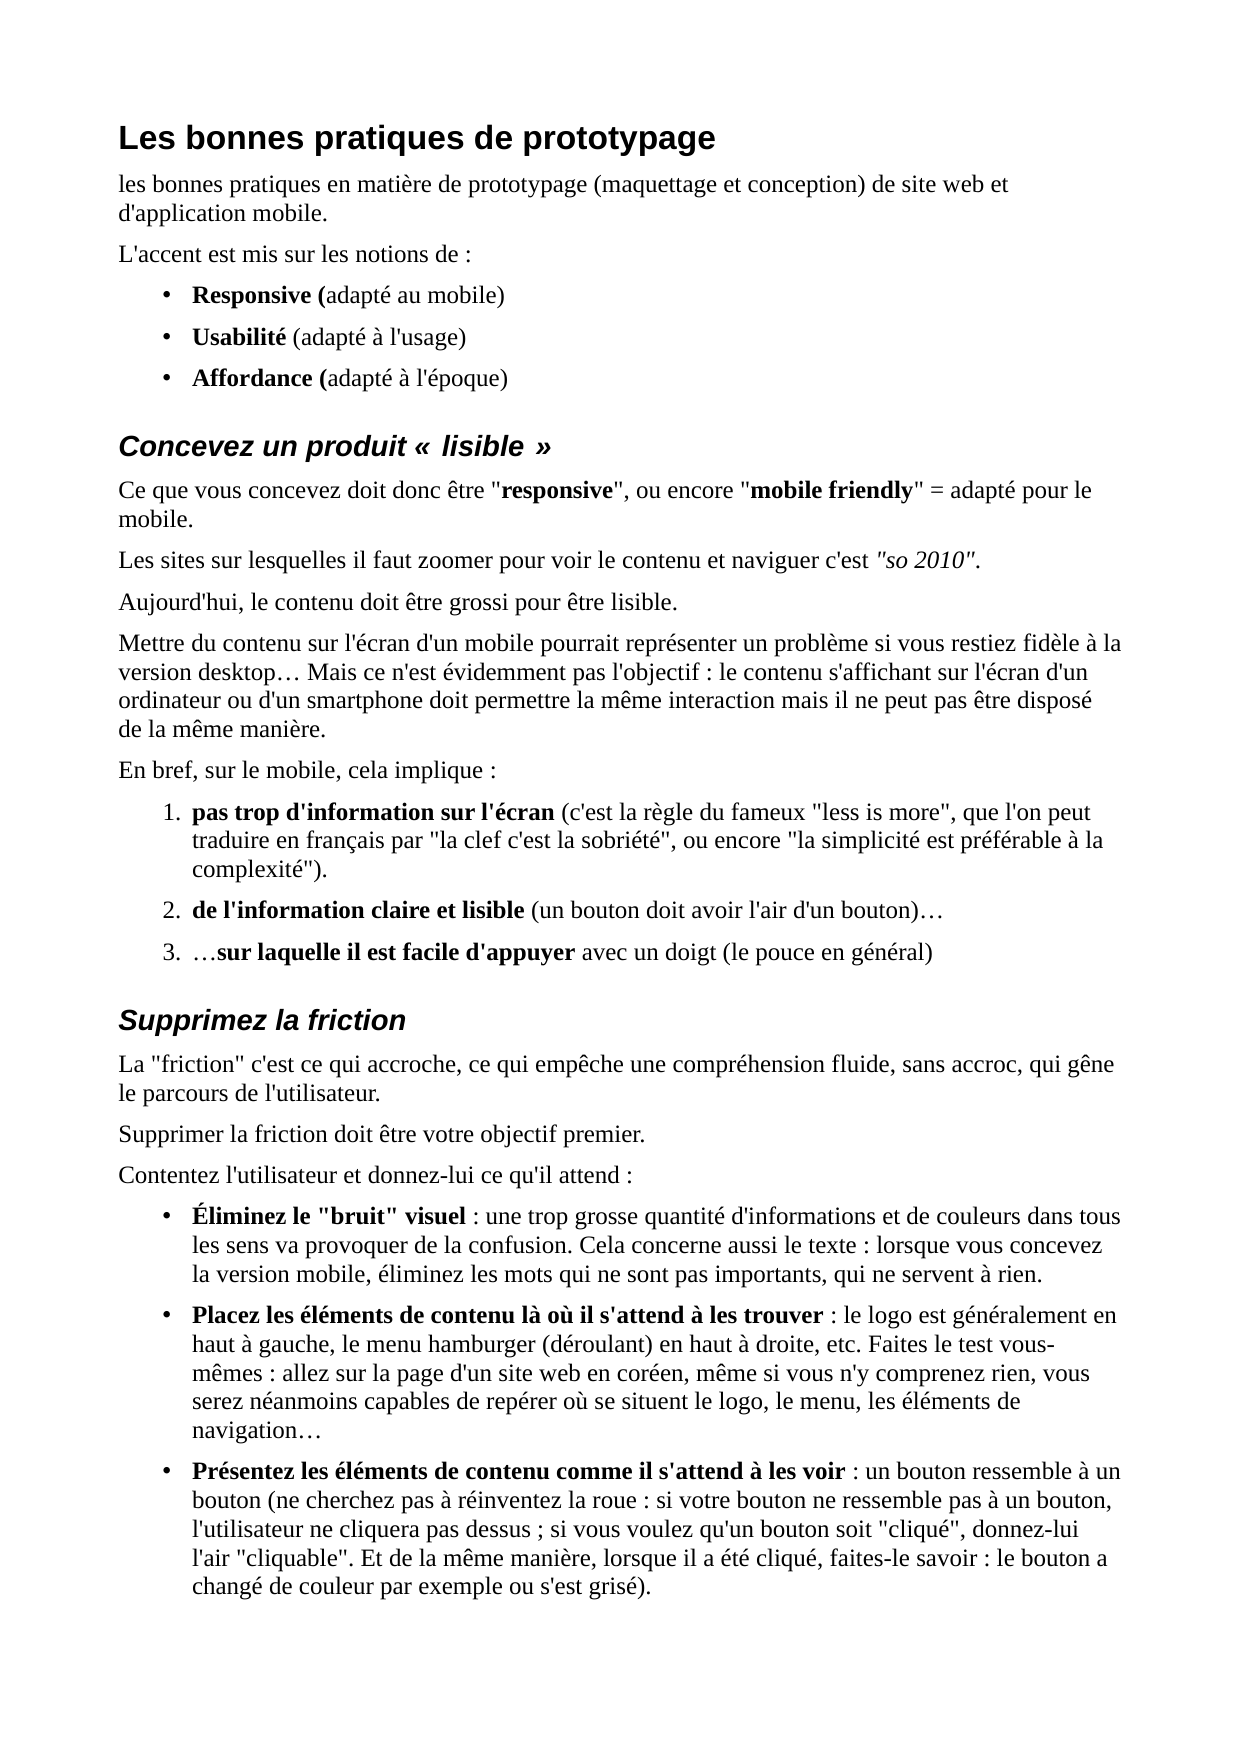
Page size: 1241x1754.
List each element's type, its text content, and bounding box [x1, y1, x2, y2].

text Ce que vous concevez doit donc être "responsive", ou encore "mobile friendly" = adapté pour le mobile. [118, 475, 1122, 533]
text La "friction" c'est ce qui accroche, ce qui empêche une compréhension fluide, sans accroc, qui gêne le parcours de l'utilisateur. [118, 1049, 1122, 1106]
text En bref, sur le mobile, cela implique : [118, 755, 1122, 784]
list Responsive (adapté au mobile) [162, 281, 1122, 309]
text Contentez l'utilisateur et donnez-lui ce qu'il attend : [118, 1160, 1122, 1189]
text les bonnes pratiques en matière de prototypage (maquettage et conception) de site web et d'application mobile. [118, 169, 1122, 227]
list Placez les éléments de contenu là où il s'attend à les trouver : le logo est généralement en haut à gauche, le menu hamburger (déroulant) en haut à droite, etc. Faites le test vous-mêmes : allez sur la page d'un site web en coréen, même si vous n'y comprenez rien, vous serez néanmoins capables de repérer où se situent le logo, le menu, les éléments de navigation… [162, 1300, 1122, 1444]
list Présentez les éléments de contenu comme il s'attend à les voir : un bouton ressemble à un bouton (ne cherchez pas à réinventez la roue : si votre bouton ne ressemble pas à un bouton, l'utilisateur ne cliquera pas dessus ; si vous voulez qu'un bouton soit "cliqué", donnez-lui l'air "cliquable". Et de la même manière, lorsque il a été cliqué, faites-le savoir : le bouton a changé de couleur par exemple ou s'est grisé). [162, 1456, 1122, 1600]
text Aujourd'hui, le contenu doit être grossi pour être lisible. [118, 587, 1122, 615]
subtitle Supprimez la friction [118, 1003, 1122, 1036]
subtitle Concevez un produit « lisible » [118, 429, 1122, 463]
text Mettre du contenu sur l'écran d'un mobile pourrait représenter un problème si vous restiez fidèle à la version desktop… Mais ce n'est évidemment pas l'objectif : le contenu s'affichant sur l'écran d'un ordinateur ou d'un smartphone doit permettre la même interaction mais il ne peut pas être disposé de la même manière. [118, 628, 1122, 743]
list Affordance (adapté à l'époque) [162, 363, 1122, 392]
list Éliminez le "bruit" visuel : une trop grosse quantité d'informations et de couleurs dans tous les sens va provoquer de la confusion. Cela concerne aussi le texte : lorsque vous concevez la version mobile, éliminez les mots qui ne sont pas importants, qui ne servent à rien. [162, 1201, 1122, 1288]
text Supprimer la friction doit être votre objectif premier. [118, 1119, 1122, 1148]
list Usabilité (adapté à l'usage) [162, 322, 1122, 351]
list pas trop d'information sur l'écran (c'est la règle du fameux "less is more", que l'on peut traduire en français par "la clef c'est la sobriété", ou encore "la simplicité est préférable à la complexité"). [162, 797, 1122, 883]
text L'accent est mis sur les notions de : [118, 239, 1122, 268]
subtitle Les bonnes pratiques de prototypage [118, 118, 1122, 157]
list de l'information claire et lisible (un bouton doit avoir l'air d'un bouton)… [162, 895, 1122, 924]
list …sur laquelle il est facile d'appuyer avec un doigt (le pouce en général) [162, 937, 1122, 965]
text Les sites sur lesquelles il faut zoomer pour voir le contenu et naviguer c'est "so 2010". [118, 545, 1122, 574]
